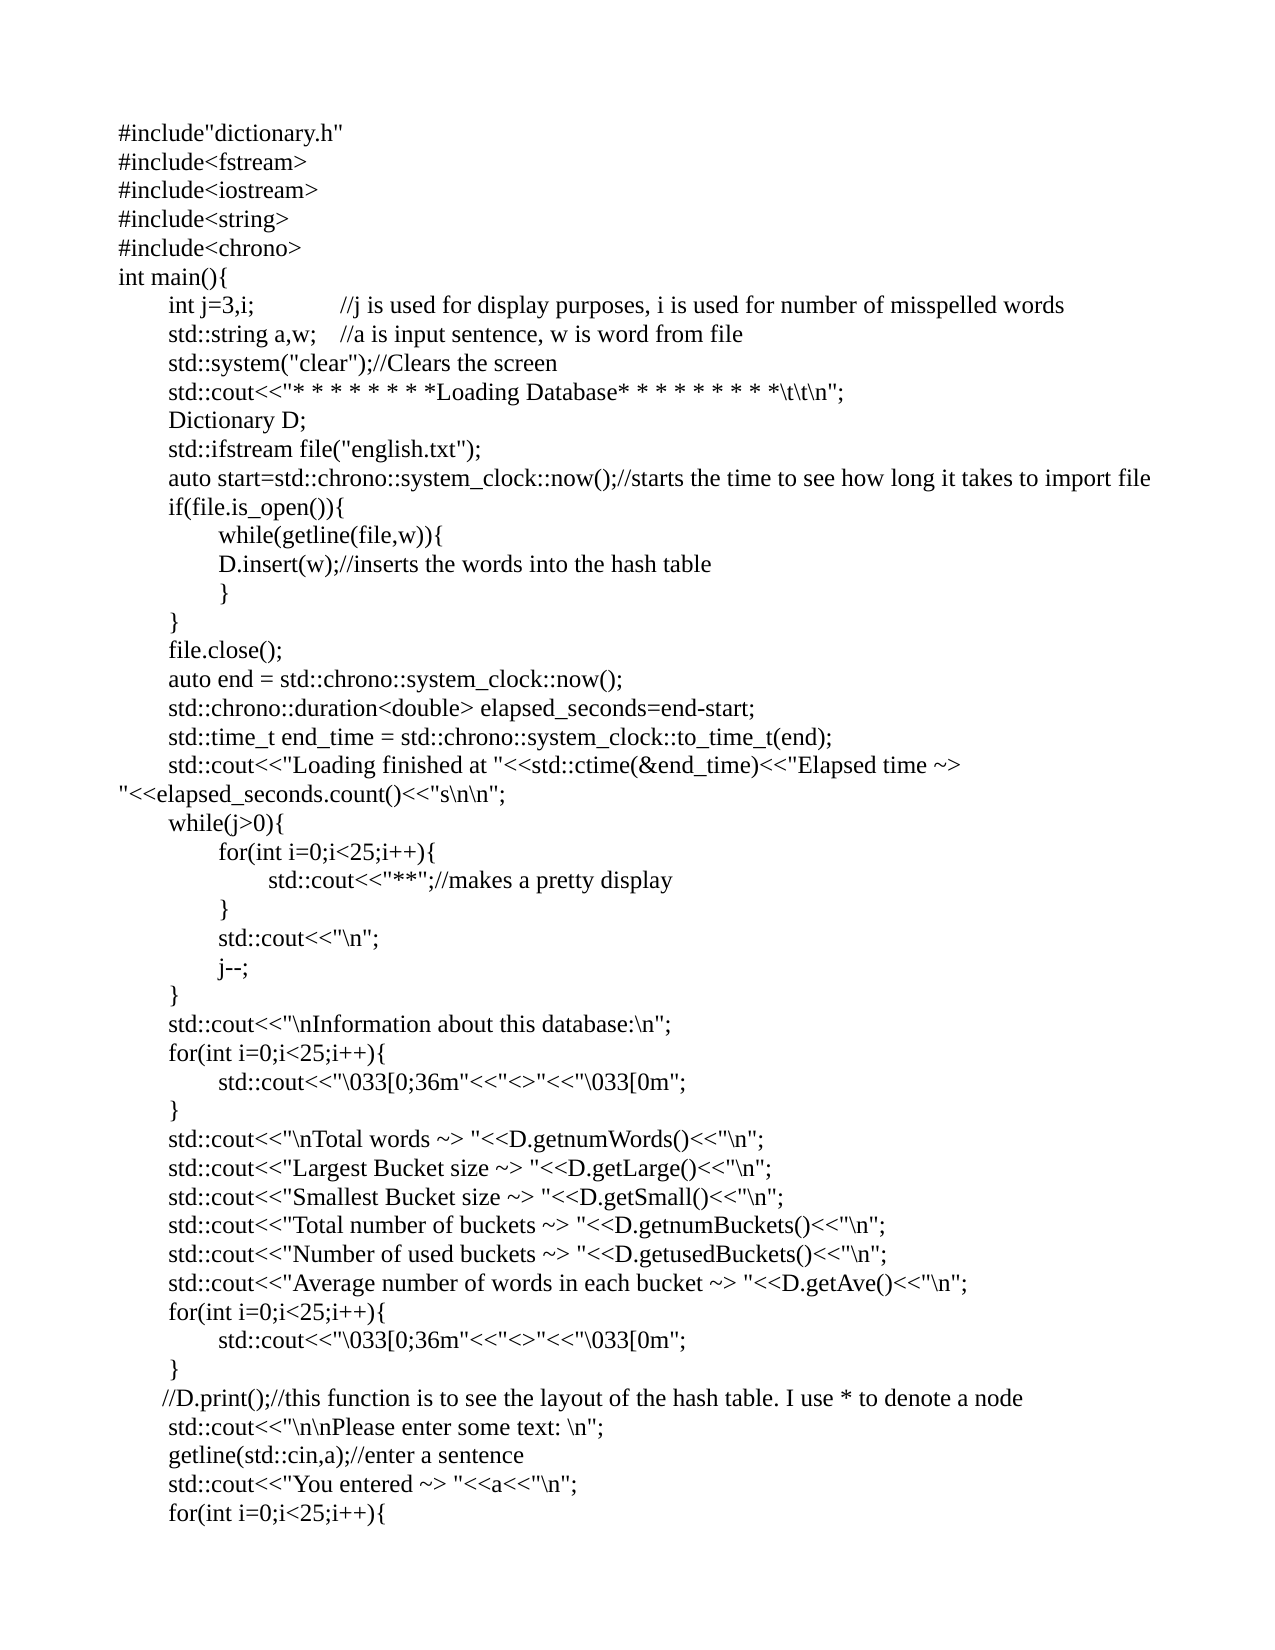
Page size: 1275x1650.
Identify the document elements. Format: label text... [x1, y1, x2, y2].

text std::cout<<"\033[0;36m"<<"<>"<<"\033[0m"; [118, 1326, 1157, 1354]
text } [118, 894, 1157, 923]
text #include<fstream> [118, 147, 1157, 176]
text std::cout<<"Largest Bucket size ~> "<<D.getLarge()<<"\n"; [118, 1153, 1157, 1182]
text #include<string> [118, 204, 1157, 233]
text for(int i=0;i<25;i++){ [118, 1498, 1157, 1527]
text int main(){ [118, 262, 1157, 291]
text std::cout<<"* * * * * * * *Loading Database* * * * * * * * *\t\t\n"; [118, 377, 1157, 406]
text if(file.is_open()){ [118, 492, 1157, 521]
text int j=3,i; //j is used for display purposes, i is used for number of misspelled words [118, 291, 1157, 319]
text D.insert(w);//inserts the words into the hash table [118, 549, 1157, 578]
text std::cout<<"Number of used buckets ~> "<<D.getusedBuckets()<<"\n"; [118, 1239, 1157, 1268]
text std::cout<<"Average number of words in each bucket ~> "<<D.getAve()<<"\n"; [118, 1268, 1157, 1297]
text std::cout<<"\033[0;36m"<<"<>"<<"\033[0m"; [118, 1067, 1157, 1096]
text getline(std::cin,a);//enter a sentence [118, 1441, 1157, 1469]
text std::cout<<"Smallest Bucket size ~> "<<D.getSmall()<<"\n"; [118, 1182, 1157, 1211]
text while(j>0){ [118, 808, 1157, 837]
text j--; [118, 952, 1157, 981]
text std::cout<<"Loading finished at "<<std::ctime(&end_time)<<"Elapsed time ~> "<<elapsed_seconds.count()<<"s\n\n"; [118, 751, 1157, 808]
text file.close(); [118, 636, 1157, 664]
text std::string a,w; //a is input sentence, w is word from file [118, 319, 1157, 348]
text } [118, 578, 1157, 607]
text std::cout<<"**";//makes a pretty display [118, 866, 1157, 894]
text #include<iostream> [118, 176, 1157, 204]
text std::cout<<"\n\nPlease enter some text: \n"; [118, 1412, 1157, 1441]
text std::cout<<"\n"; [118, 923, 1157, 952]
text //D.print();//this function is to see the layout of the hash table. I use * to denote a node [118, 1383, 1157, 1412]
text std::cout<<"You entered ~> "<<a<<"\n"; [118, 1469, 1157, 1498]
text Dictionary D; [118, 406, 1157, 434]
text } [118, 981, 1157, 1009]
text } [118, 1354, 1157, 1383]
text std::time_t end_time = std::chrono::system_clock::to_time_t(end); [118, 722, 1157, 751]
text std::system("clear");//Clears the screen [118, 348, 1157, 377]
text #include<chrono> [118, 233, 1157, 262]
text for(int i=0;i<25;i++){ [118, 1297, 1157, 1326]
text std::cout<<"\nInformation about this database:\n"; [118, 1009, 1157, 1038]
text while(getline(file,w)){ [118, 521, 1157, 549]
text auto start=std::chrono::system_clock::now();//starts the time to see how long it takes to import file [118, 463, 1157, 492]
text auto end = std::chrono::system_clock::now(); [118, 664, 1157, 693]
text std::cout<<"\nTotal words ~> "<<D.getnumWords()<<"\n"; [118, 1124, 1157, 1153]
text std::chrono::duration<double> elapsed_seconds=end-start; [118, 693, 1157, 722]
text } [118, 607, 1157, 636]
text for(int i=0;i<25;i++){ [118, 1038, 1157, 1067]
text } [118, 1096, 1157, 1124]
text for(int i=0;i<25;i++){ [118, 837, 1157, 866]
text std::cout<<"Total number of buckets ~> "<<D.getnumBuckets()<<"\n"; [118, 1211, 1157, 1239]
text std::ifstream file("english.txt"); [118, 434, 1157, 463]
text #include"dictionary.h" [118, 118, 1157, 147]
